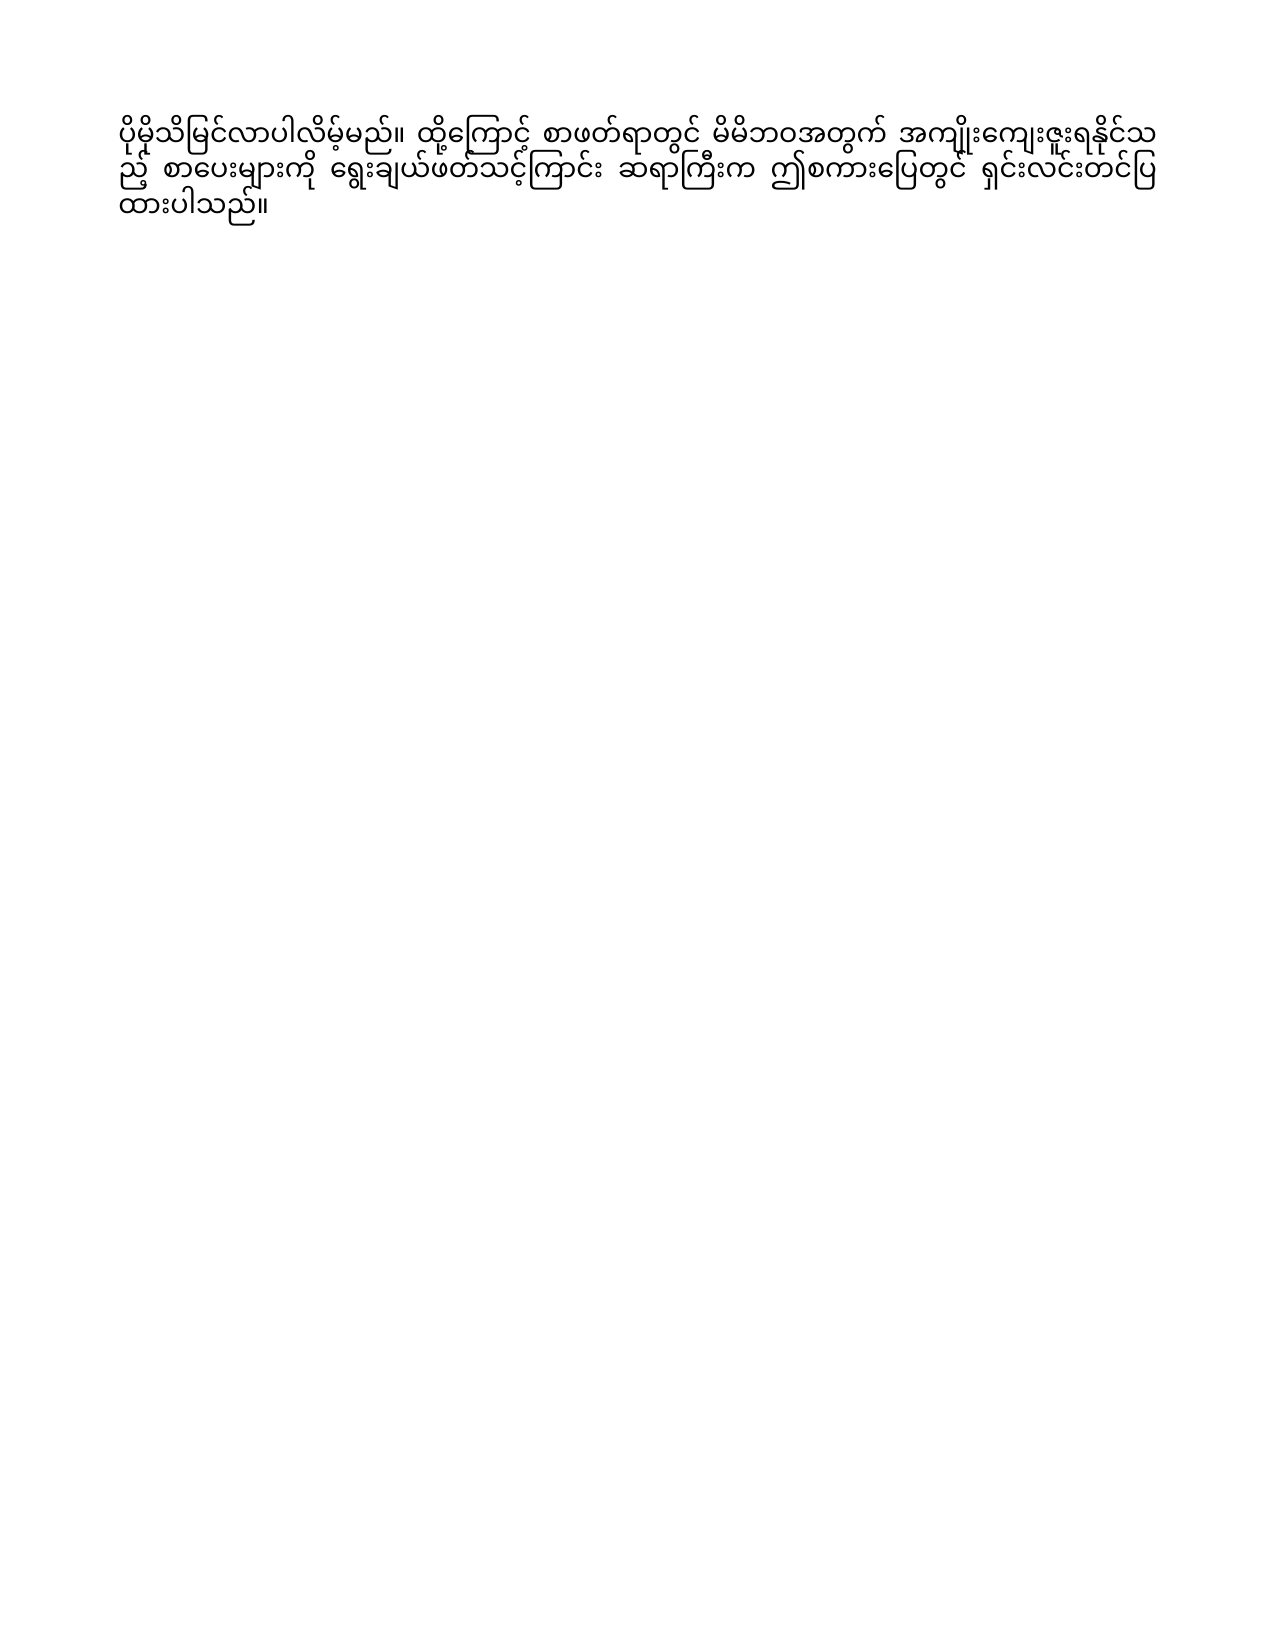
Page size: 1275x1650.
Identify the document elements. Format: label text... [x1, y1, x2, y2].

text ပိုမိုသိမြင်လာပါလိမ့်မည်။ ထို့ကြောင့် စာဖတ်ရာတွင် မိမိဘဝအတွက် အကျိုးကျေးဇူးရနိုင်သည့် စာပေးများကို ရွေးချယ်ဖတ်သင့်ကြာင်း ဆရာကြီးက ဤစကားပြေတွင် ရှင်းလင်းတင်ပြထားပါသည်။ [118, 118, 1157, 224]
